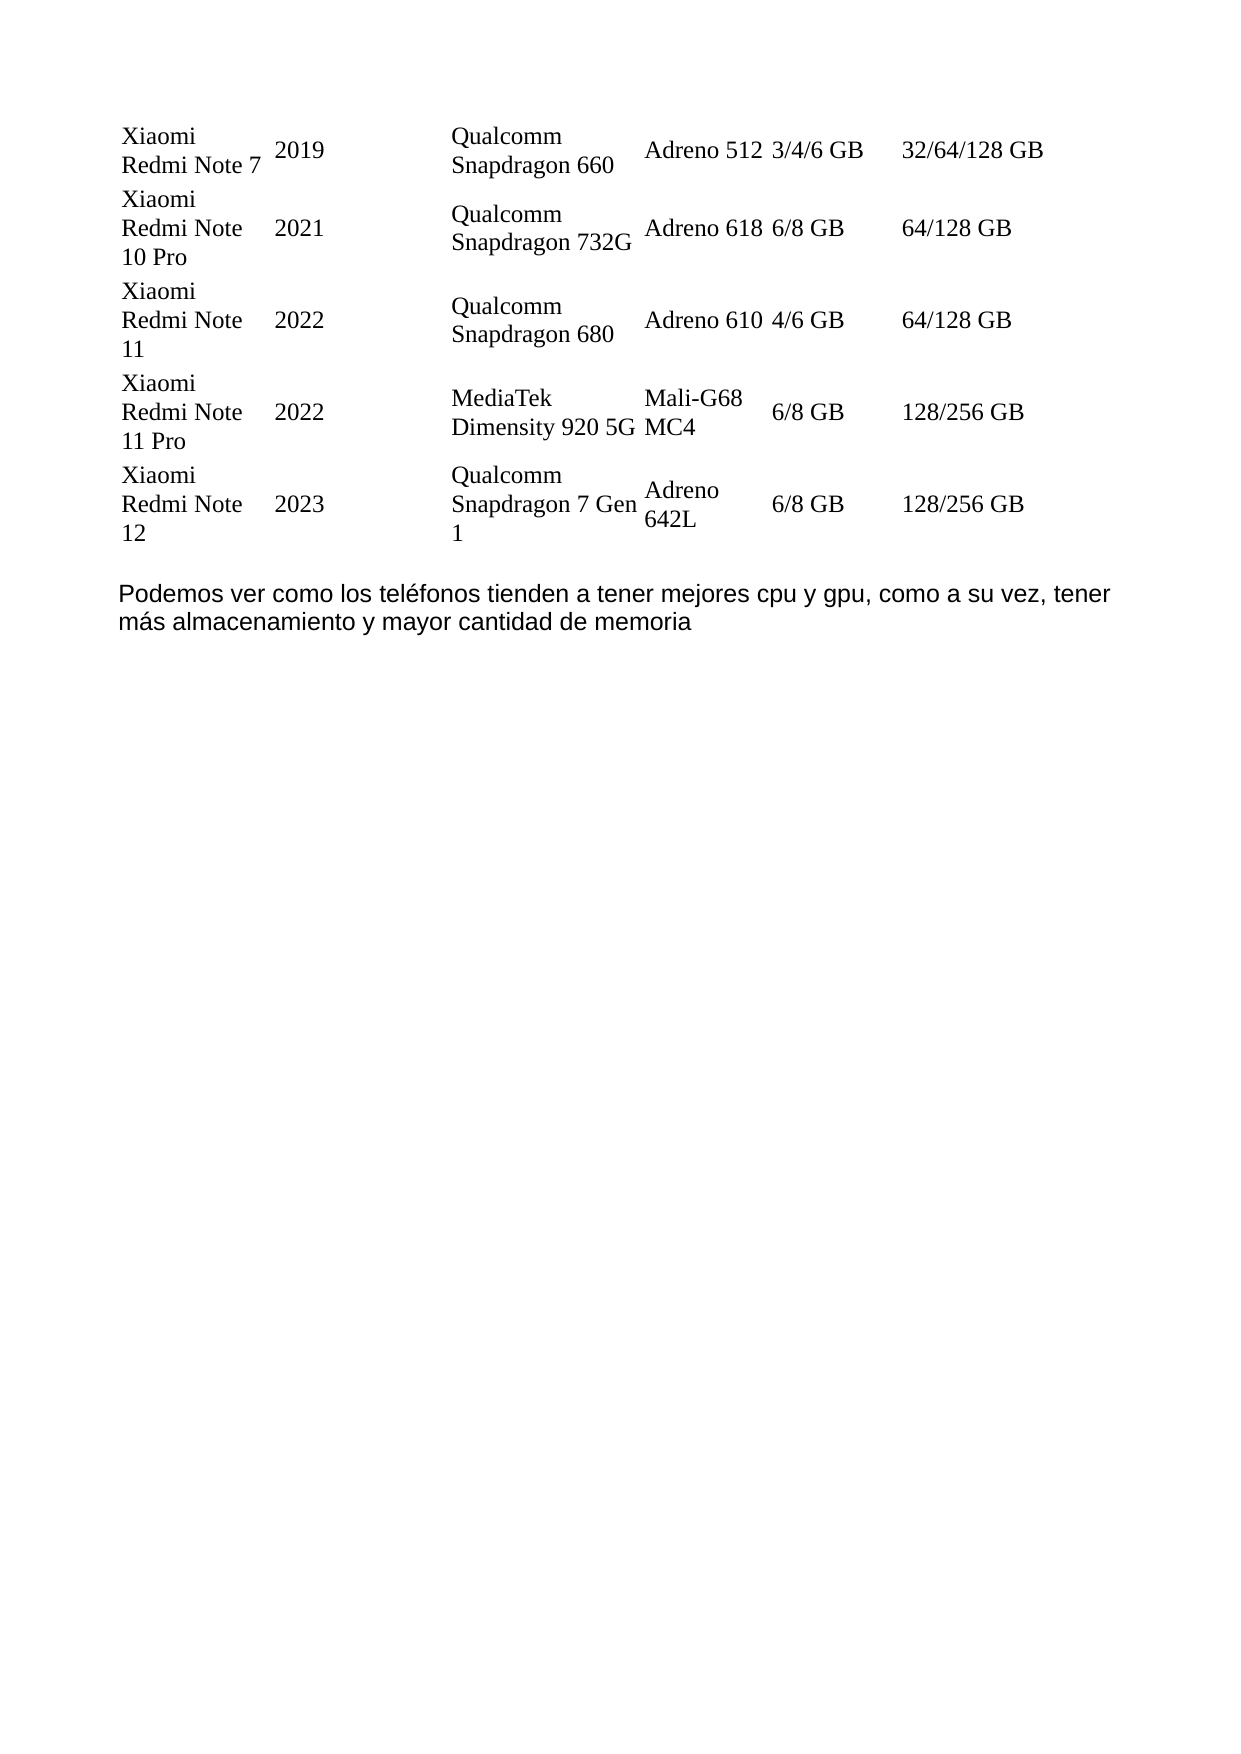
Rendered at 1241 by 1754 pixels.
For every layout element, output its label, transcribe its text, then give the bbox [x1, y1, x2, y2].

table_cell 64/128 GB [899, 274, 1122, 366]
text Podemos ver como los teléfonos tienden a tener mejores cpu y gpu, como a su vez, tener más almacenamiento y mayor cantidad de memoria [118, 578, 1122, 636]
table_header 3/4/6 GB [769, 118, 899, 181]
table_cell Qualcomm Snapdragon 7 Gen 1 [448, 458, 641, 550]
table_header Xiaomi Redmi Note 7 [118, 118, 271, 181]
table_header 32/64/128 GB [899, 118, 1122, 181]
table_cell Xiaomi Redmi Note 10 Pro [118, 181, 271, 273]
table_cell Mali-G68 MC4 [641, 366, 769, 458]
table_cell 4/6 GB [769, 274, 899, 366]
table_cell 6/8 GB [769, 366, 899, 458]
table_cell 2021 [271, 181, 448, 273]
table_cell 128/256 GB [899, 458, 1122, 550]
table_cell MediaTek Dimensity 920 5G [448, 366, 641, 458]
table_cell Adreno 610 [641, 274, 769, 366]
table_cell Xiaomi Redmi Note 12 [118, 458, 271, 550]
table_cell 6/8 GB [769, 181, 899, 273]
table_cell Xiaomi Redmi Note 11 [118, 274, 271, 366]
table_cell Adreno 642L [641, 458, 769, 550]
table_cell 2022 [271, 274, 448, 366]
table_header 2019 [271, 118, 448, 181]
table_cell 6/8 GB [769, 458, 899, 550]
table_cell 128/256 GB [899, 366, 1122, 458]
table_cell 2022 [271, 366, 448, 458]
table_header Adreno 512 [641, 118, 769, 181]
table_cell Adreno 618 [641, 181, 769, 273]
table_cell Qualcomm Snapdragon 732G [448, 181, 641, 273]
table_cell Xiaomi Redmi Note 11 Pro [118, 366, 271, 458]
table_header Qualcomm Snapdragon 660 [448, 118, 641, 181]
table_cell 2023 [271, 458, 448, 550]
table_cell 64/128 GB [899, 181, 1122, 273]
table_cell Qualcomm Snapdragon 680 [448, 274, 641, 366]
